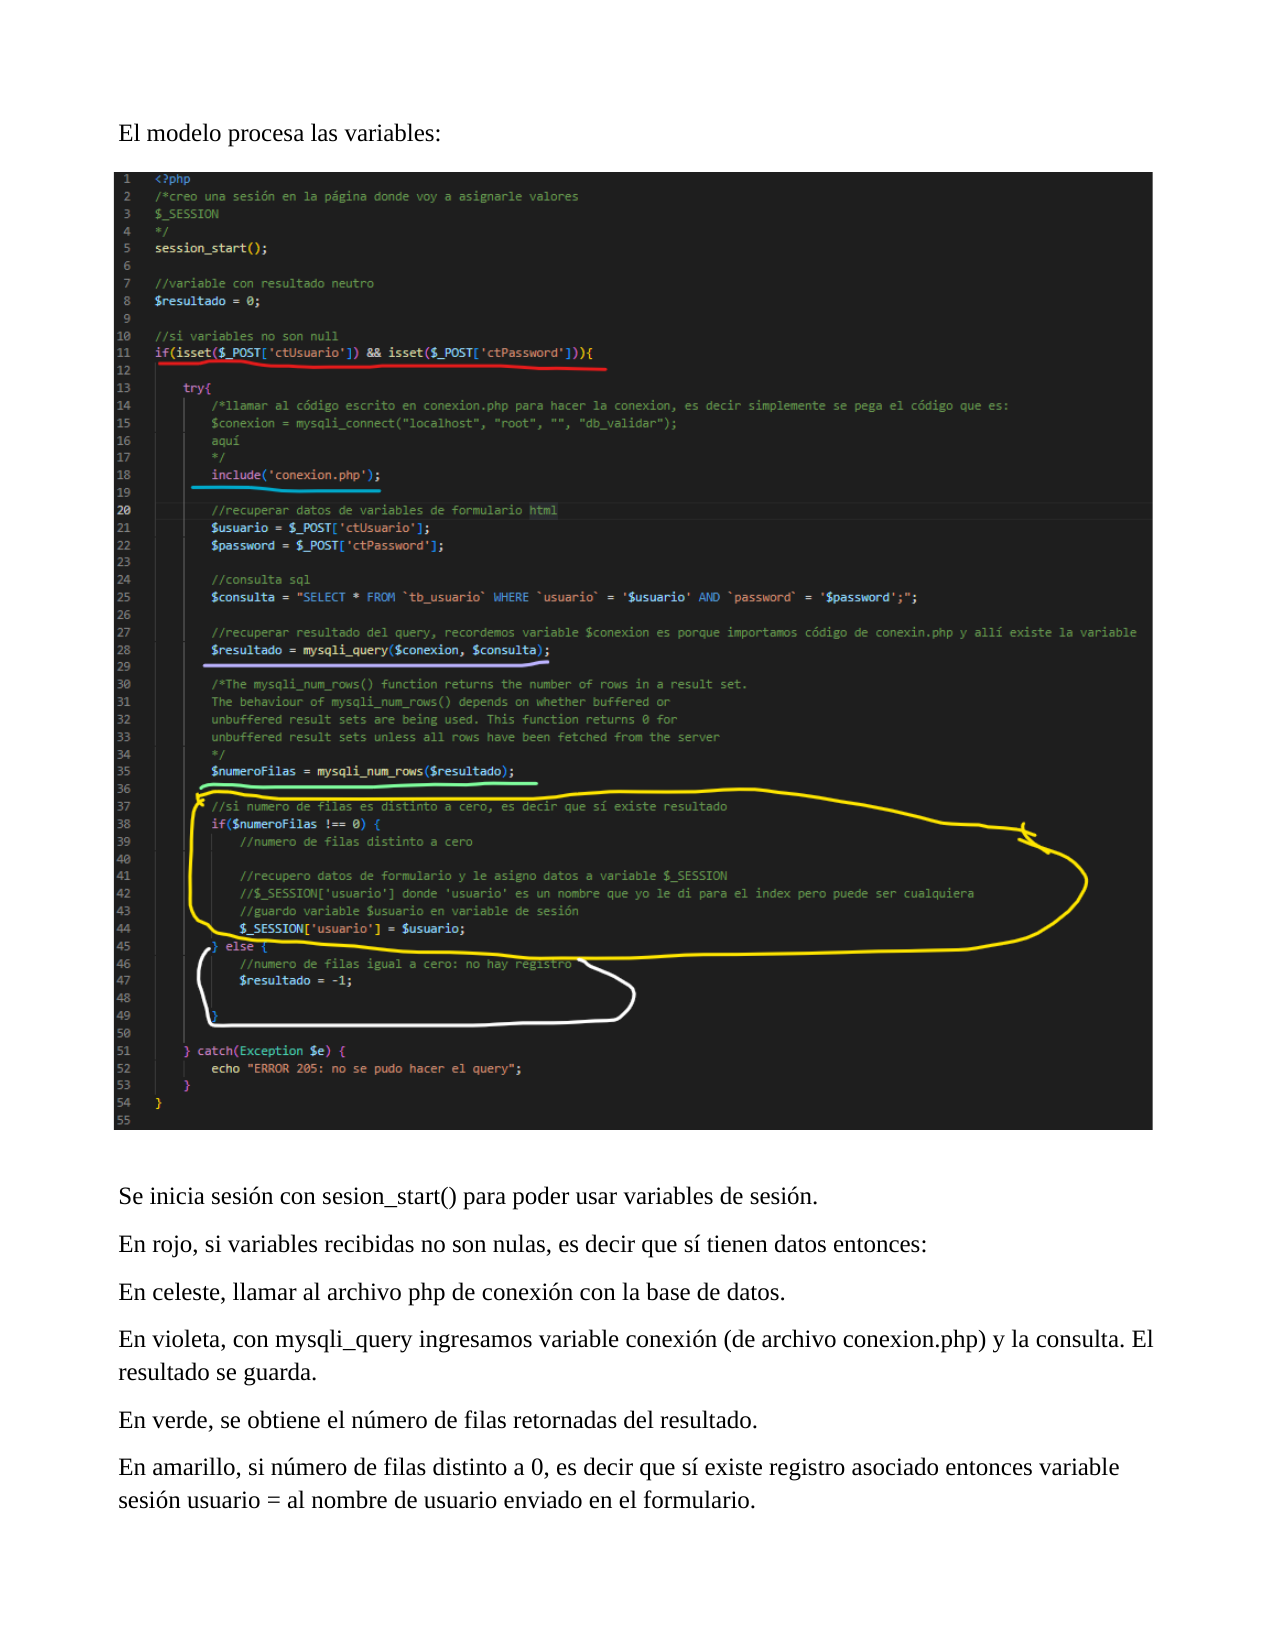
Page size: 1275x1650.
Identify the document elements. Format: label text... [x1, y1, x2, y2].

text En violeta, con mysqli_query ingresamos variable conexión (de archivo conexion.php) y la consulta. El resultado se guarda. [118, 1324, 1157, 1386]
text Se inicia sesión con sesion_start() para poder usar variables de sesión. [118, 1181, 1157, 1210]
text En verde, se obtiene el número de filas retornadas del resultado. [118, 1405, 1157, 1434]
text En rojo, si variables recibidas no son nulas, es decir que sí tienen datos entonces: [118, 1229, 1157, 1258]
text El modelo procesa las variables: [118, 118, 1157, 147]
text En amarillo, si número de filas distinto a 0, es decir que sí existe registro asociado entonces variable sesión usuario = al nombre de usuario enviado en el formulario. [118, 1452, 1157, 1514]
picture [113, 172, 1153, 1130]
text En celeste, llamar al archivo php de conexión con la base de datos. [118, 1277, 1157, 1305]
